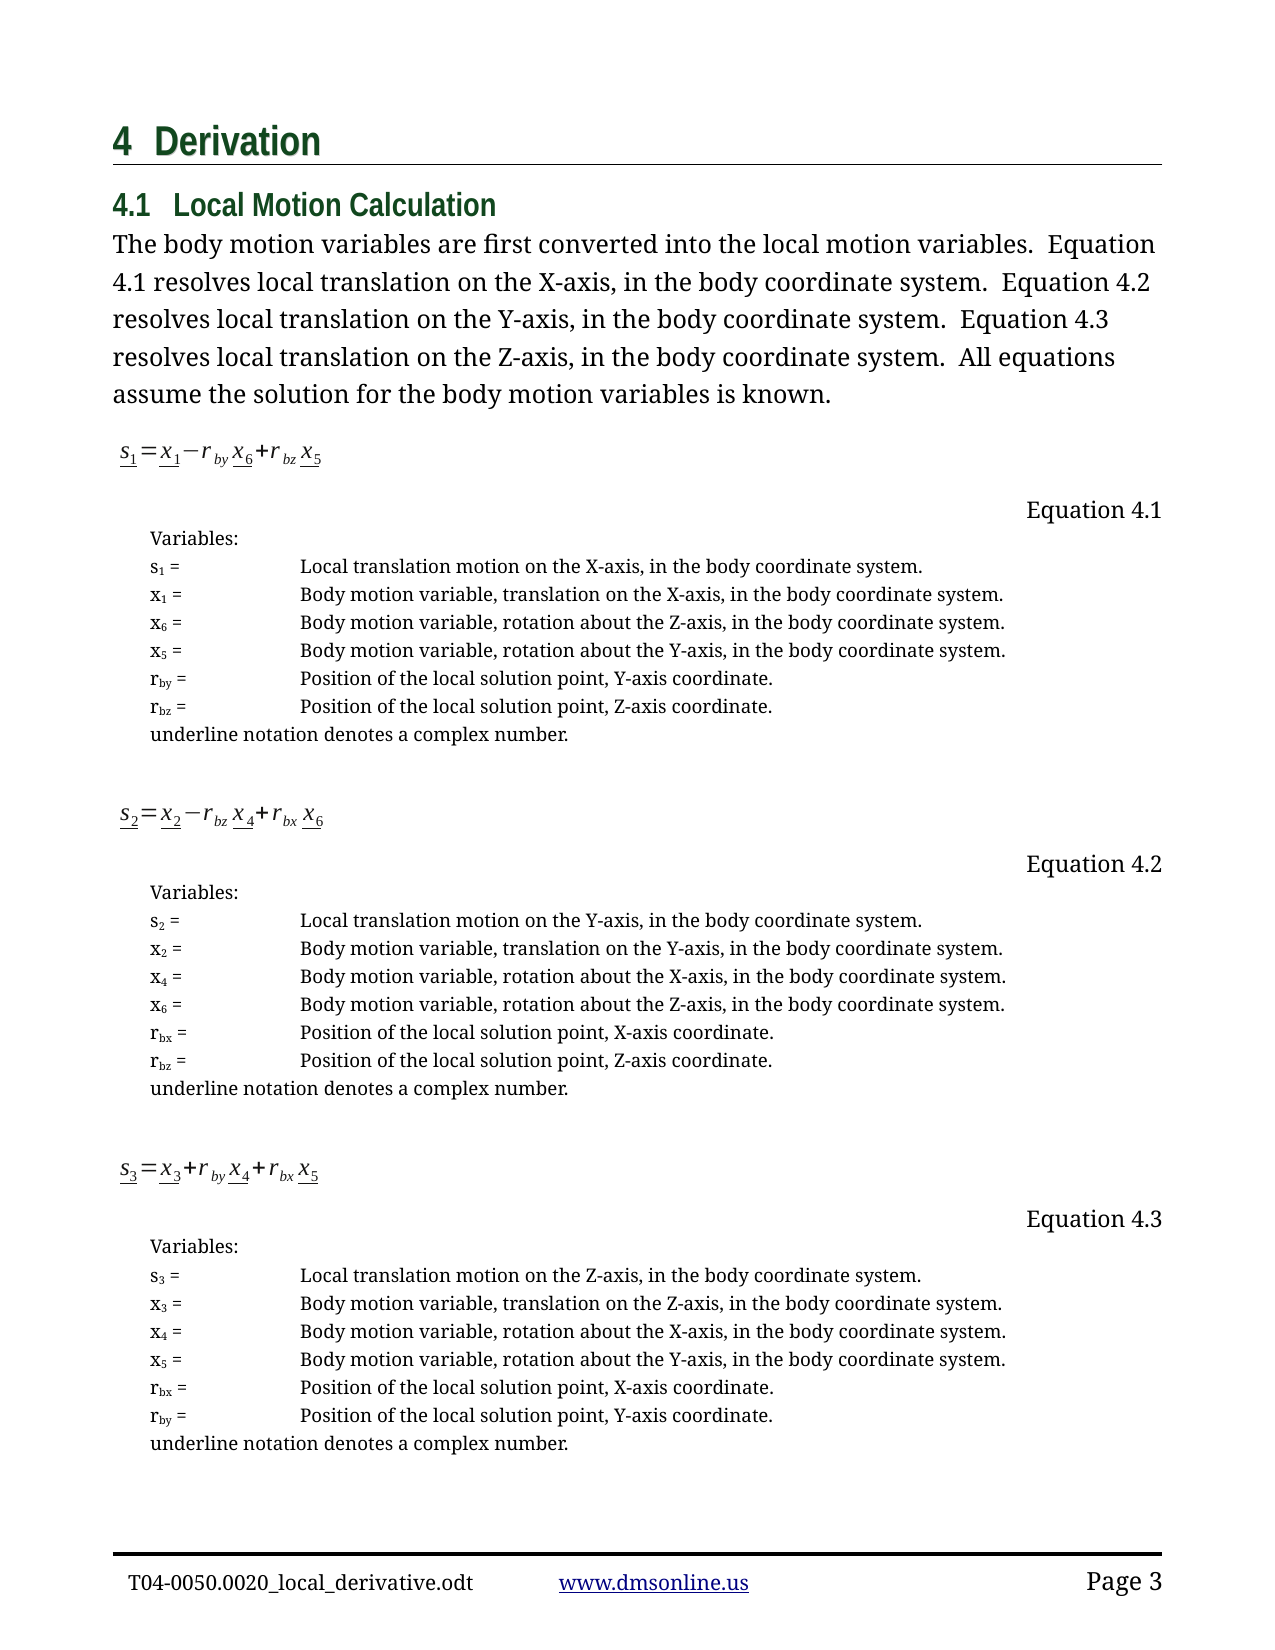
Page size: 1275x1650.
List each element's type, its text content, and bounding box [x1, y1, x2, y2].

text rby = Position of the local solution point, Y-axis coordinate. [150, 1402, 1162, 1427]
text The body motion variables are first converted into the local motion variables. Equation 4.1 resolves local translation on the X-axis, in the body coordinate system. Equation 4.2 resolves local translation on the Y-axis, in the body coordinate system. Equation 4.3 resolves local translation on the Z-axis, in the body coordinate system. All equations assume the solution for the body motion variables is known. [112, 227, 1162, 411]
text underline notation denotes a complex number. [150, 721, 1162, 747]
text x6 = Body motion variable, rotation about the Z-axis, in the body coordinate system. [150, 609, 1162, 635]
text Variables: [150, 879, 1162, 905]
text rbx = Position of the local solution point, X-axis coordinate. [150, 1019, 1162, 1045]
text x6 = Body motion variable, rotation about the Z-axis, in the body coordinate system. [150, 992, 1162, 1017]
text Equation 4.3 [112, 1203, 1162, 1234]
text s2 = Local translation motion on the Y-axis, in the body coordinate system. [150, 907, 1162, 933]
text Equation 4.2 [112, 848, 1162, 879]
text rbx = Position of the local solution point, X-axis coordinate. [150, 1374, 1162, 1399]
text Equation 4.1 [112, 494, 1162, 525]
text x1 = Body motion variable, translation on the X-axis, in the body coordinate system. [150, 581, 1162, 607]
text Variables: [150, 525, 1162, 551]
text x4 = Body motion variable, rotation about the X-axis, in the body coordinate system. [150, 1318, 1162, 1343]
text underline notation denotes a complex number. [150, 1076, 1162, 1101]
subtitle Local Motion Calculation [112, 185, 1162, 223]
text x5 = Body motion variable, rotation about the Y-axis, in the body coordinate system. [150, 1346, 1162, 1371]
text rby = Position of the local solution point, Y-axis coordinate. [150, 665, 1162, 691]
text x4 = Body motion variable, rotation about the X-axis, in the body coordinate system. [150, 963, 1162, 989]
text x2 = Body motion variable, translation on the Y-axis, in the body coordinate system. [150, 936, 1162, 961]
text rbz = Position of the local solution point, Z-axis coordinate. [150, 1048, 1162, 1073]
text s3 = Local translation motion on the Z-axis, in the body coordinate system. [150, 1262, 1162, 1287]
text s1 = Local translation motion on the X-axis, in the body coordinate system. [150, 553, 1162, 579]
text rbz = Position of the local solution point, Z-axis coordinate. [150, 693, 1162, 719]
subtitle Derivation [112, 117, 1162, 165]
text x5 = Body motion variable, rotation about the Y-axis, in the body coordinate system. [150, 637, 1162, 663]
text x3 = Body motion variable, translation on the Z-axis, in the body coordinate system. [150, 1290, 1162, 1315]
text Variables: [150, 1234, 1162, 1259]
text underline notation denotes a complex number. [150, 1430, 1162, 1456]
